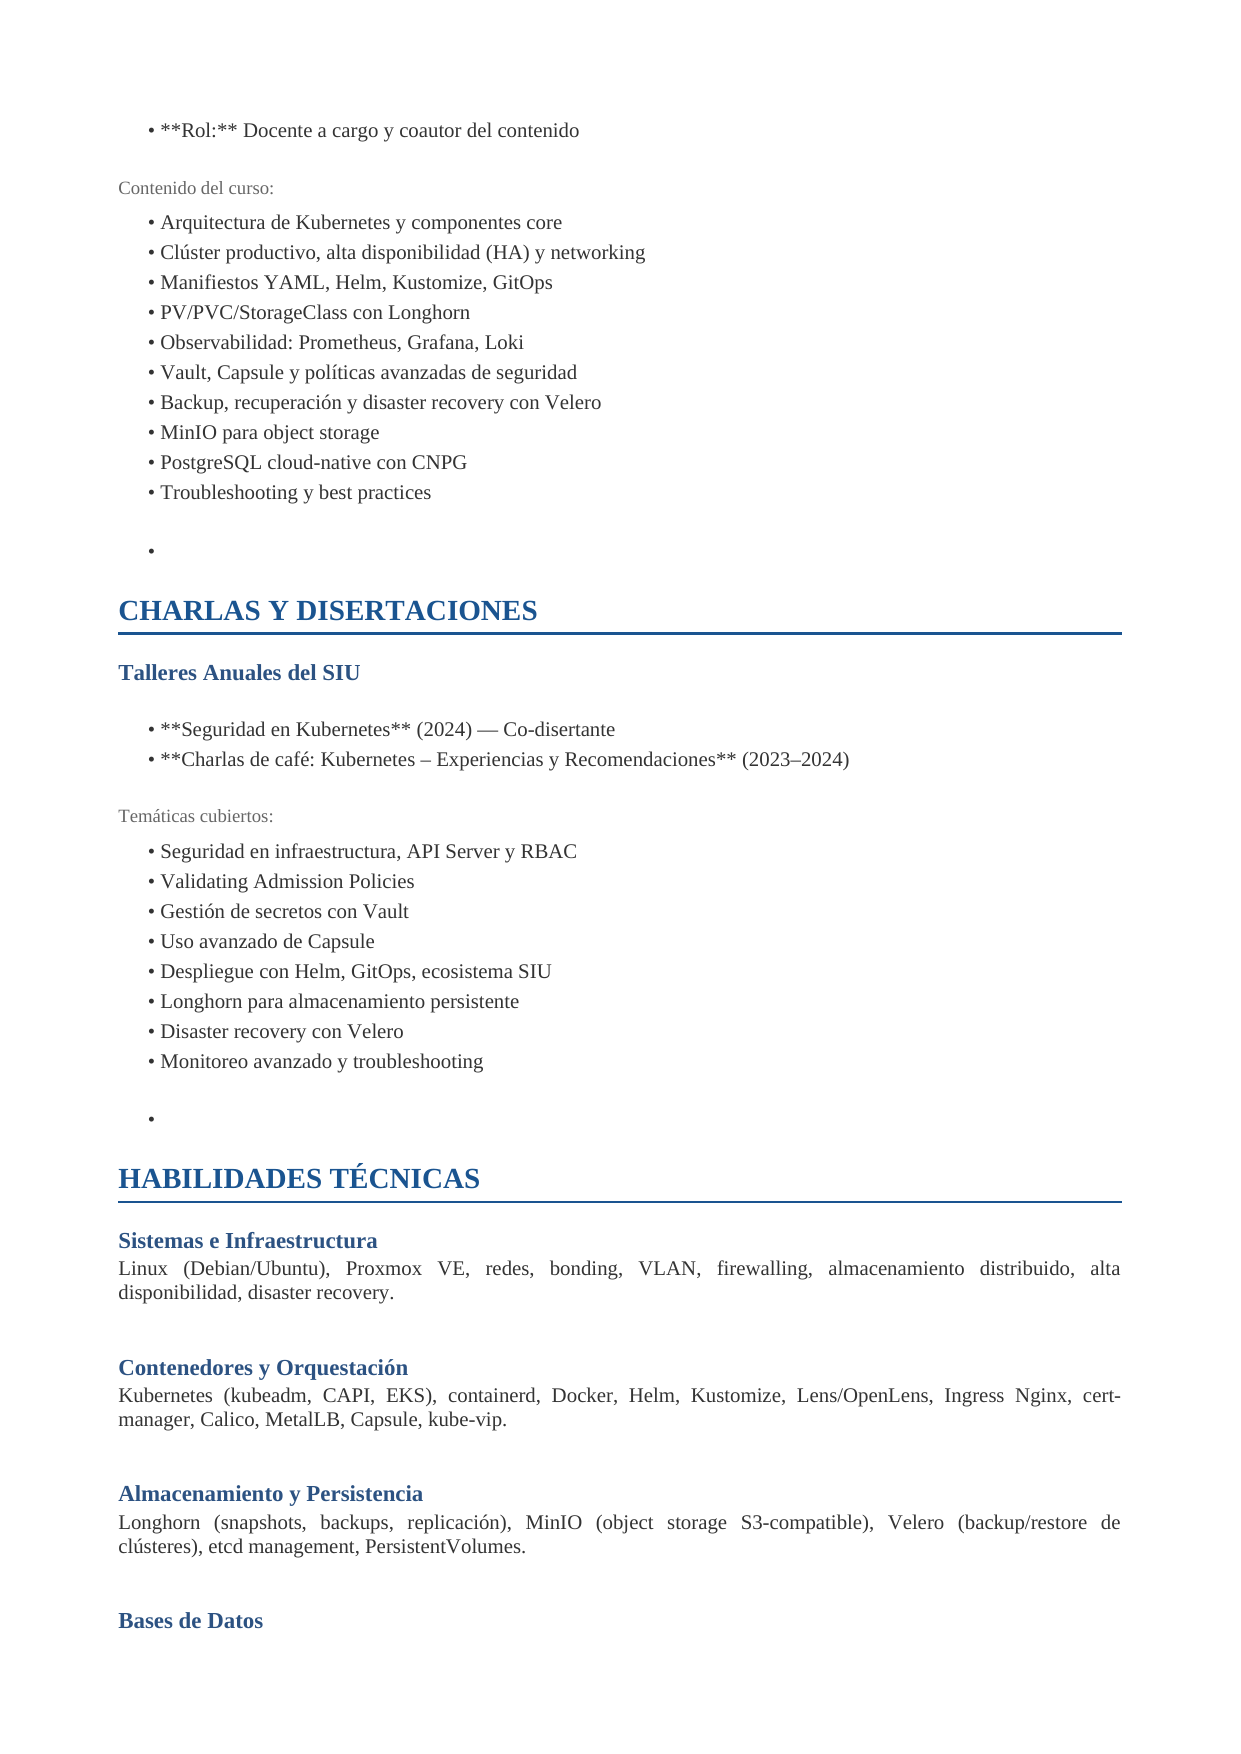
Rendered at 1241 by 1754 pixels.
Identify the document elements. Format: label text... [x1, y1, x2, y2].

text • **Rol:** Docente a cargo y coautor del contenido [148, 118, 1122, 142]
text • Backup, recuperación y disaster recovery con Velero [148, 390, 1122, 414]
text • MinIO para object storage [148, 420, 1122, 444]
text • [148, 539, 1122, 563]
text • Disaster recovery con Velero [148, 1019, 1122, 1043]
text • [148, 1107, 1122, 1131]
text HABILIDADES TÉCNICAS [118, 1161, 1122, 1201]
text • Despliegue con Helm, GitOps, ecosistema SIU [148, 959, 1122, 983]
text • Clúster productivo, alta disponibilidad (HA) y networking [148, 240, 1122, 264]
text • **Seguridad en Kubernetes** (2024) — Co-disertante [148, 717, 1122, 741]
title Sistemas e Infraestructura [118, 1227, 1122, 1253]
text • Troubleshooting y best practices [148, 480, 1122, 504]
text • Seguridad en infraestructura, API Server y RBAC [148, 839, 1122, 863]
text • **Charlas de café: Kubernetes – Experiencias y Recomendaciones** (2023–2024) [148, 747, 1122, 771]
text • Monitoreo avanzado y troubleshooting [148, 1049, 1122, 1073]
text Linux (Debian/Ubuntu), Proxmox VE, redes, bonding, VLAN, firewalling, almacenamiento distribuido, alta disponibilidad, disaster recovery. [118, 1256, 1122, 1304]
text • Manifiestos YAML, Helm, Kustomize, GitOps [148, 270, 1122, 294]
text Temáticas cubiertos: [118, 805, 1122, 827]
text • PV/PVC/StorageClass con Longhorn [148, 300, 1122, 324]
text Contenido del curso: [118, 177, 1122, 198]
text • Vault, Capsule y políticas avanzadas de seguridad [148, 360, 1122, 384]
text • Uso avanzado de Capsule [148, 929, 1122, 953]
text Kubernetes (kubeadm, CAPI, EKS), containerd, Docker, Helm, Kustomize, Lens/OpenLens, Ingress Nginx, cert-manager, Calico, MetalLB, Capsule, kube-vip. [118, 1383, 1122, 1431]
text CHARLAS Y DISERTACIONES [118, 593, 1122, 632]
text Longhorn (snapshots, backups, replicación), MinIO (object storage S3-compatible), Velero (backup/restore de clústeres), etcd management, PersistentVolumes. [118, 1510, 1122, 1558]
text • Validating Admission Policies [148, 869, 1122, 893]
text • PostgreSQL cloud-native con CNPG [148, 450, 1122, 474]
title Bases de Datos [118, 1607, 1122, 1634]
text • Arquitectura de Kubernetes y componentes core [148, 210, 1122, 234]
text • Observabilidad: Prometheus, Grafana, Loki [148, 330, 1122, 354]
title Contenedores y Orquestación [118, 1354, 1122, 1380]
text • Gestión de secretos con Vault [148, 899, 1122, 923]
title Talleres Anuales del SIU [118, 658, 1122, 685]
text • Longhorn para almacenamiento persistente [148, 989, 1122, 1013]
title Almacenamiento y Persistencia [118, 1481, 1122, 1507]
